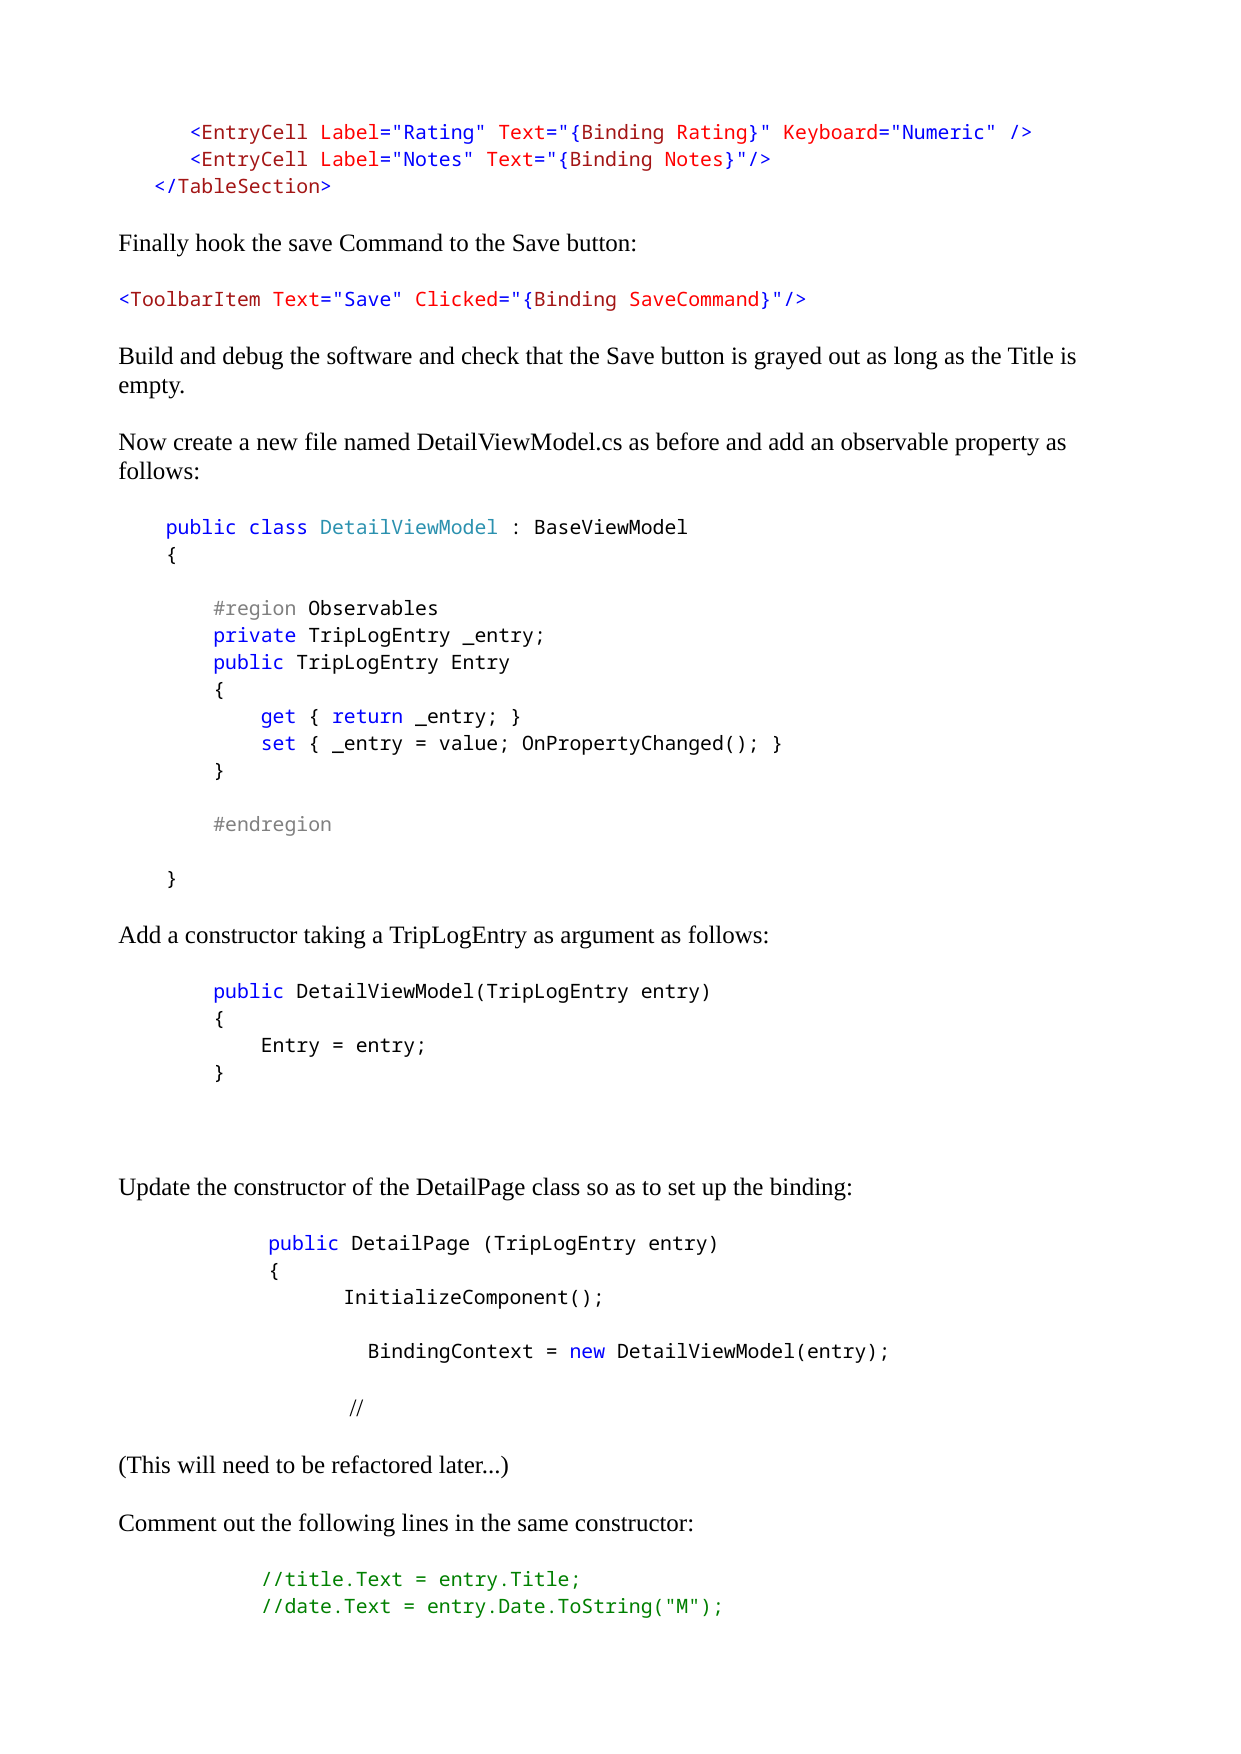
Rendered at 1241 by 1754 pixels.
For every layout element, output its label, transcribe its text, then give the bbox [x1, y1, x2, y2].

text //title.Text = entry.Title; [118, 1565, 1122, 1592]
text #region Observables [118, 594, 1122, 621]
text public DetailViewModel(TripLogEntry entry) [118, 977, 1122, 1004]
text public TripLogEntry Entry [118, 648, 1122, 675]
text } [118, 756, 1122, 783]
text Update the constructor of the DetailPage class so as to set up the binding: [118, 1172, 1122, 1200]
text BindingContext = new DetailViewModel(entry); [118, 1337, 1122, 1364]
text } [118, 1058, 1122, 1085]
text (This will need to be refactored later...) [118, 1450, 1122, 1479]
text InitializeComponent(); [118, 1283, 1122, 1310]
text { [118, 675, 1122, 702]
text } [118, 864, 1122, 891]
text Build and debug the software and check that the Save button is grayed out as long as the Title is empty. [118, 341, 1122, 398]
text Now create a new file named DetailViewModel.cs as before and add an observable property as follows: [118, 427, 1122, 485]
text public class DetailViewModel : BaseViewModel [118, 513, 1122, 541]
text { [118, 1004, 1122, 1031]
text <ToolbarItem Text="Save" Clicked="{Binding SaveCommand}"/> [118, 285, 1122, 312]
text { [118, 1256, 1122, 1283]
text // [118, 1393, 1122, 1422]
text public DetailPage (TripLogEntry entry) [118, 1229, 1122, 1256]
text Add a constructor taking a TripLogEntry as argument as follows: [118, 920, 1122, 949]
text get { return _entry; } [118, 702, 1122, 729]
text <EntryCell Label="Notes" Text="{Binding Notes}"/> [118, 145, 1122, 172]
text </TableSection> [118, 172, 1122, 199]
text <EntryCell Label="Rating" Text="{Binding Rating}" Keyboard="Numeric" /> [118, 118, 1122, 145]
text //date.Text = entry.Date.ToString("M"); [118, 1592, 1122, 1619]
text Entry = entry; [118, 1031, 1122, 1058]
text Comment out the following lines in the same constructor: [118, 1508, 1122, 1537]
text { [118, 541, 1122, 567]
text Finally hook the save Command to the Save button: [118, 228, 1122, 257]
text private TripLogEntry _entry; [118, 621, 1122, 648]
text set { _entry = value; OnPropertyChanged(); } [118, 729, 1122, 756]
text #endregion [118, 810, 1122, 837]
